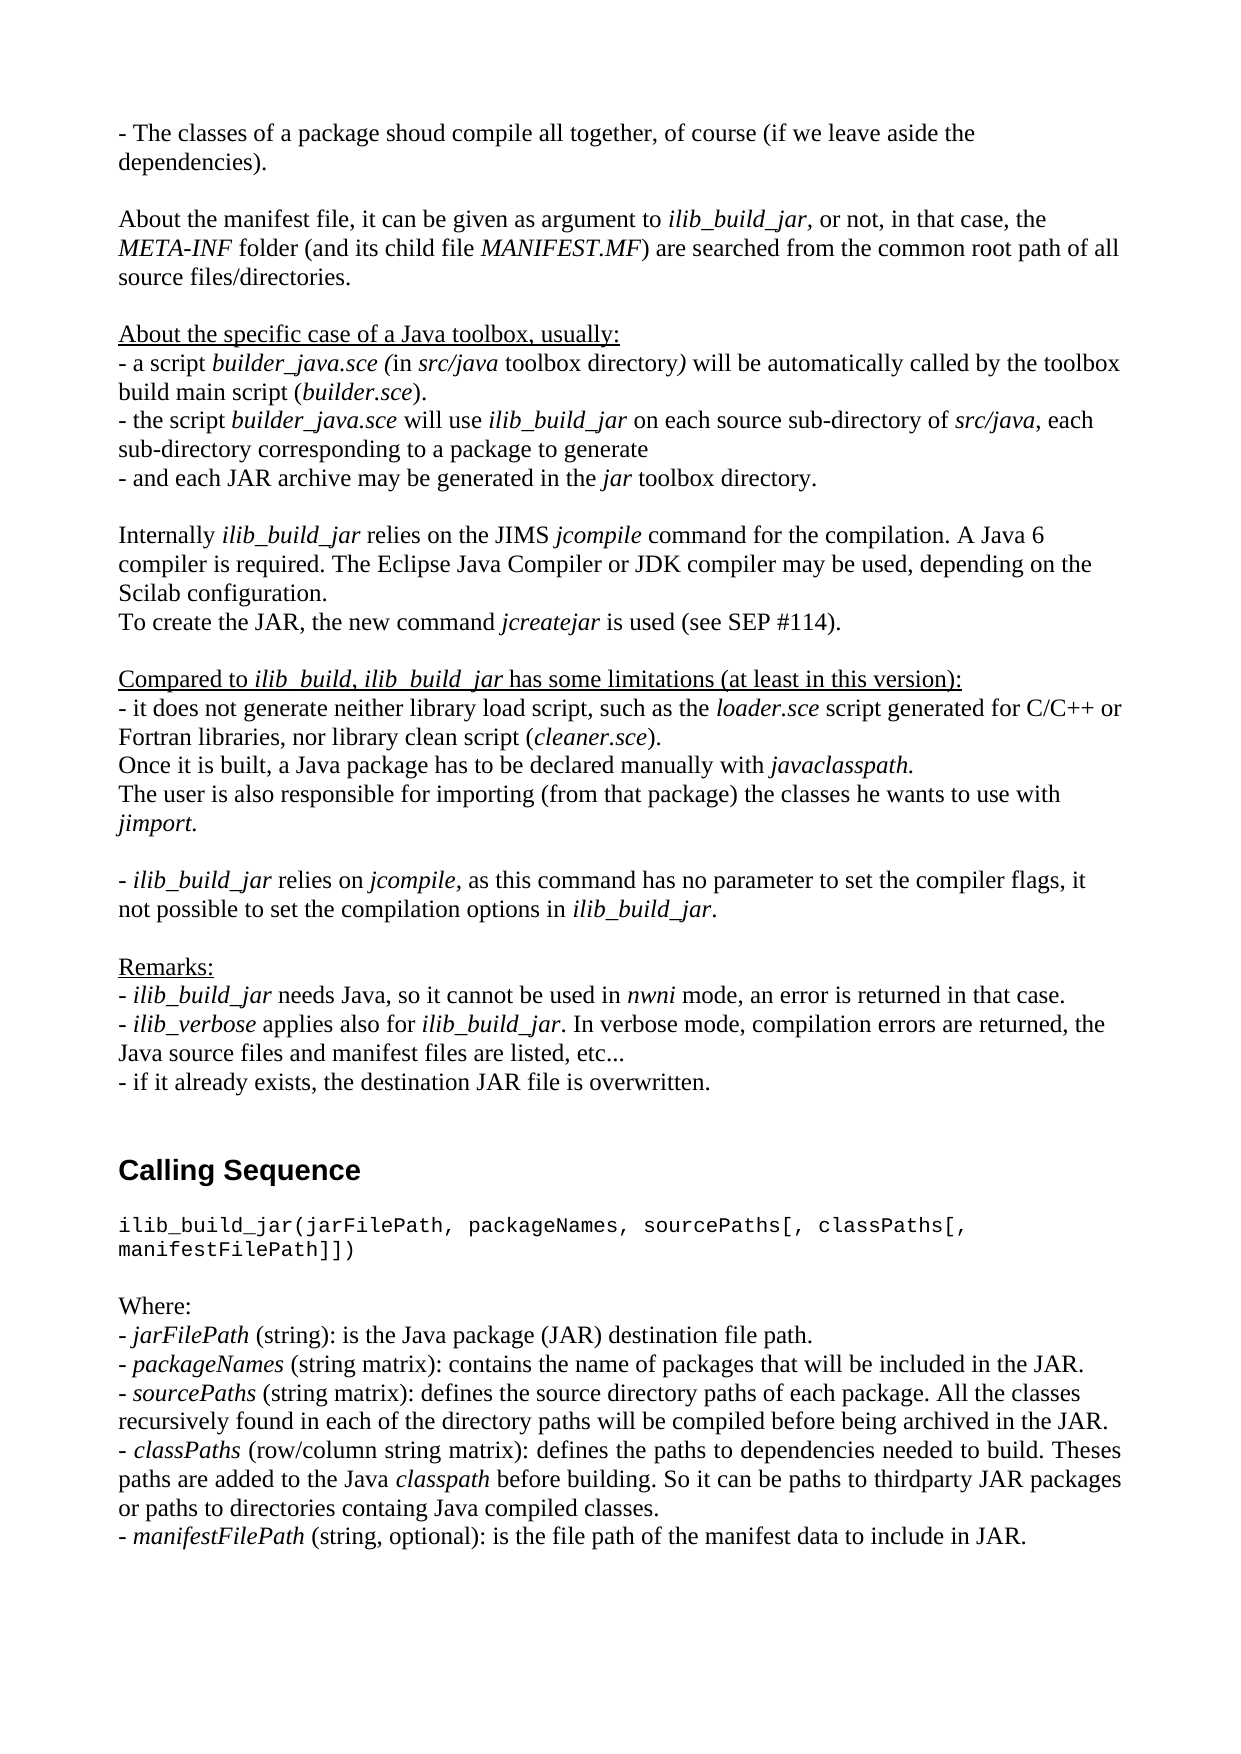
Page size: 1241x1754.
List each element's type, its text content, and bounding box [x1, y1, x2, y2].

text - classPaths (row/column string matrix): defines the paths to dependencies needed to build. Theses paths are added to the Java classpath before building. So it can be paths to thirdparty JAR packages or paths to directories containg Java compiled classes. [118, 1435, 1122, 1521]
text - a script builder_java.sce (in src/java toolbox directory) will be automatically called by the toolbox build main script (builder.sce). [118, 348, 1122, 406]
text - ilib_verbose applies also for ilib_build_jar. In verbose mode, compilation errors are returned, the Java source files and manifest files are listed, etc... [118, 1009, 1122, 1067]
text Calling Sequence [118, 1153, 1122, 1187]
text - ilib_build_jar needs Java, so it cannot be used in nwni mode, an error is returned in that case. [118, 981, 1122, 1009]
text ilib_build_jar(jarFilePath, packageNames, sourcePaths[, classPaths[, manifestFilePath]]) [118, 1215, 1122, 1263]
text - sourcePaths (string matrix): defines the source directory paths of each package. All the classes recursively found in each of the directory paths will be compiled before being archived in the JAR. [118, 1378, 1122, 1435]
text - ilib_build_jar relies on jcompile, as this command has no parameter to set the compiler flags, it not possible to set the compilation options in ilib_build_jar. [118, 866, 1122, 923]
text Where: [118, 1291, 1122, 1320]
text - manifestFilePath (string, optional): is the file path of the manifest data to include in JAR. [118, 1521, 1122, 1550]
text - The classes of a package shoud compile all together, of course (if we leave aside the dependencies). [118, 118, 1122, 176]
text - and each JAR archive may be generated in the jar toolbox directory. [118, 463, 1122, 492]
text Remarks: [118, 952, 1122, 981]
text Internally ilib_build_jar relies on the JIMS jcompile command for the compilation. A Java 6 compiler is required. The Eclipse Java Compiler or JDK compiler may be used, depending on the Scilab configuration. To create the JAR, the new command jcreatejar is used (see SEP #114). [118, 521, 1122, 636]
text - if it already exists, the destination JAR file is overwritten. [118, 1067, 1122, 1096]
text - jarFilePath (string): is the Java package (JAR) destination file path. [118, 1320, 1122, 1349]
text About the manifest file, it can be given as argument to ilib_build_jar, or not, in that case, the META-INF folder (and its child file MANIFEST.MF) are searched from the common root path of all source files/directories. [118, 204, 1122, 291]
text About the specific case of a Java toolbox, usually: [118, 319, 1122, 348]
text Once it is built, a Java package has to be declared manually with javaclasspath. The user is also responsible for importing (from that package) the classes he wants to use with jimport. [118, 751, 1122, 837]
text - packageNames (string matrix): contains the name of packages that will be included in the JAR. [118, 1349, 1122, 1378]
text - the script builder_java.sce will use ilib_build_jar on each source sub-directory of src/java, each sub-directory corresponding to a package to generate [118, 406, 1122, 463]
text - it does not generate neither library load script, such as the loader.sce script generated for C/C++ or Fortran libraries, nor library clean script (cleaner.sce). [118, 693, 1122, 751]
text Compared to ilib_build, ilib_build_jar has some limitations (at least in this version): [118, 664, 1122, 693]
